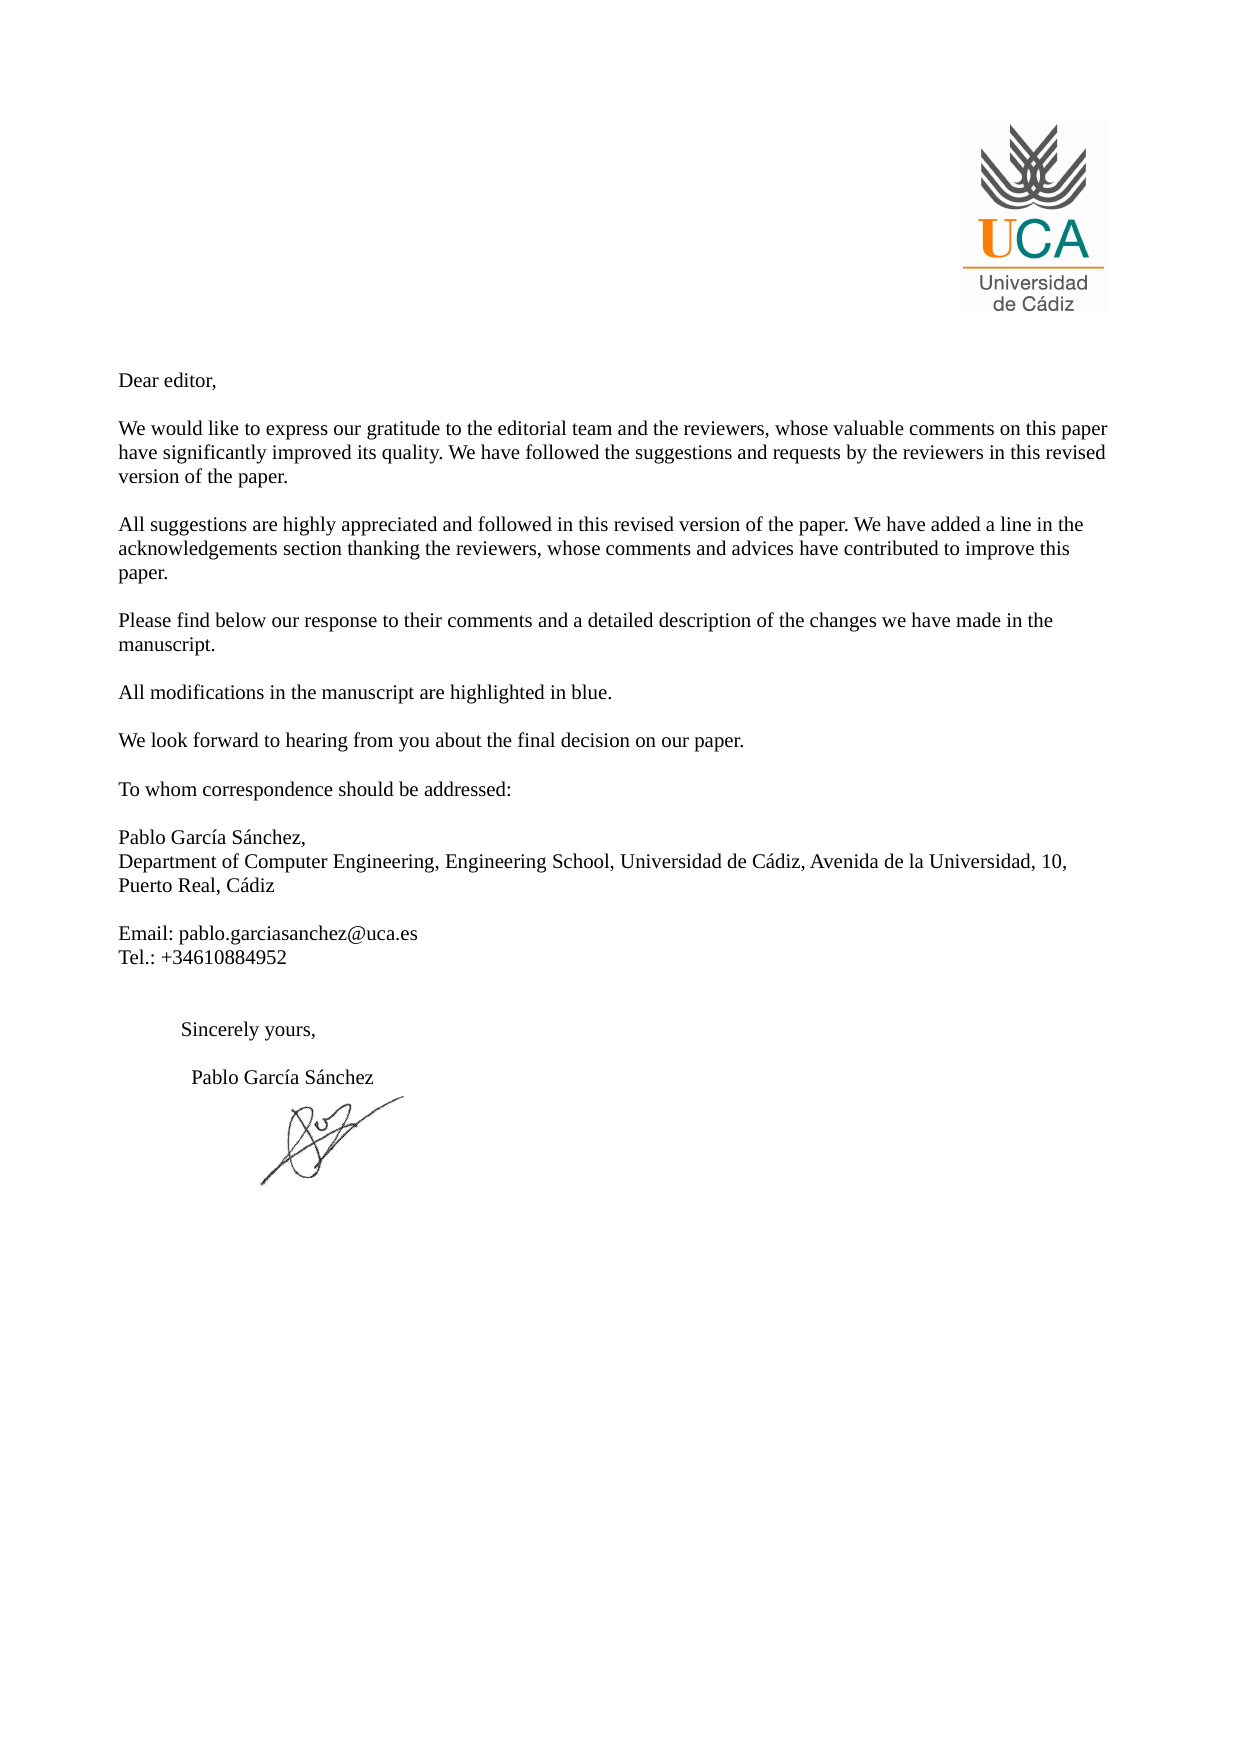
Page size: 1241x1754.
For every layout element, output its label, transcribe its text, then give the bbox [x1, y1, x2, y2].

text Email: pablo.garciasanchez@uca.es [118, 921, 1122, 945]
text Pablo García Sánchez, [118, 825, 1122, 849]
text We would like to express our gratitude to the editorial team and the reviewers, whose valuable comments on this paper have significantly improved its quality. We have followed the suggestions and requests by the reviewers in this revised version of the paper. [118, 416, 1122, 488]
text Please find below our response to their comments and a detailed description of the changes we have made in the manuscript. [118, 608, 1122, 656]
text We look forward to hearing from you about the final decision on our paper. [118, 728, 1122, 752]
picture [251, 1089, 414, 1196]
picture [958, 121, 1109, 315]
text Pablo García Sánchez [118, 1065, 1122, 1089]
text Department of Computer Engineering, Engineering School, Universidad de Cádiz, Avenida de la Universidad, 10, Puerto Real, Cádiz [118, 849, 1122, 897]
text All suggestions are highly appreciated and followed in this revised version of the paper. We have added a line in the acknowledgements section thanking the reviewers, whose comments and advices have contributed to improve this paper. [118, 512, 1122, 584]
text All modifications in the manuscript are highlighted in blue. [118, 680, 1122, 704]
text Tel.: +34610884952 [118, 945, 1122, 969]
text Sincerely yours, [118, 1017, 1122, 1041]
text Dear editor, [118, 367, 1122, 392]
text To whom correspondence should be addressed: [118, 777, 1122, 801]
